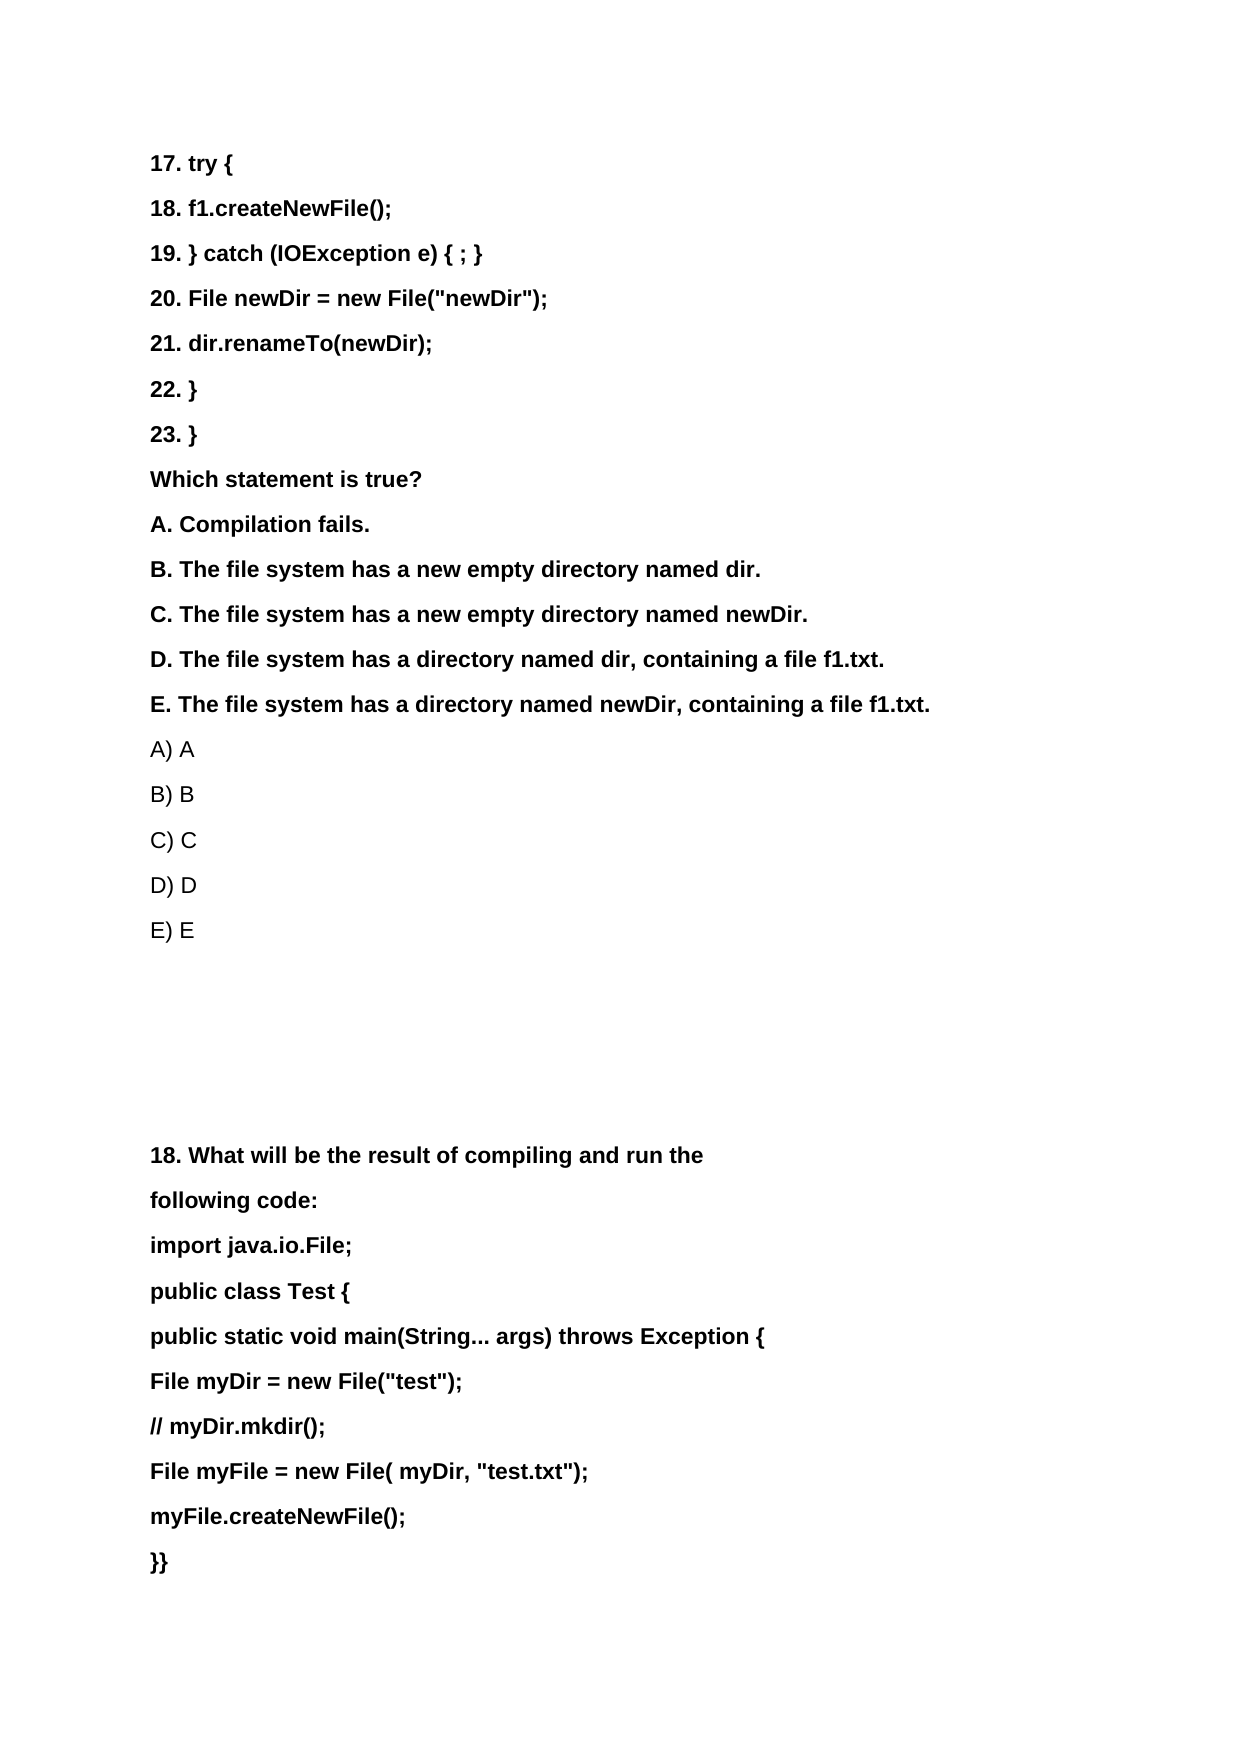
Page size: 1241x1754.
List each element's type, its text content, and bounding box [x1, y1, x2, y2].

text B) B [150, 781, 1090, 808]
text import java.io.File; [150, 1232, 1090, 1259]
text following code: [150, 1187, 1090, 1214]
text B. The file system has a new empty directory named dir. [150, 556, 1090, 582]
text 20. File newDir = new File("newDir"); [150, 285, 1090, 312]
text E) E [150, 917, 1090, 943]
text D. The file system has a directory named dir, containing a file f1.txt. [150, 646, 1090, 672]
text 22. } [150, 376, 1090, 402]
text 17. try { [150, 150, 1090, 176]
text }} [150, 1548, 1090, 1574]
text E. The file system has a directory named newDir, containing a file f1.txt. [150, 691, 1090, 718]
text 18. f1.createNewFile(); [150, 195, 1090, 221]
text File myFile = new File( myDir, "test.txt"); [150, 1458, 1090, 1484]
text File myDir = new File("test"); [150, 1368, 1090, 1394]
text 19. } catch (IOException e) { ; } [150, 240, 1090, 267]
text // myDir.mkdir(); [150, 1413, 1090, 1439]
text A) A [150, 736, 1090, 763]
text C. The file system has a new empty directory named newDir. [150, 601, 1090, 627]
text A. Compilation fails. [150, 511, 1090, 537]
text 23. } [150, 421, 1090, 447]
text public static void main(String... args) throws Exception { [150, 1323, 1090, 1349]
text C) C [150, 827, 1090, 853]
text D) D [150, 872, 1090, 898]
text myFile.createNewFile(); [150, 1503, 1090, 1529]
text 21. dir.renameTo(newDir); [150, 330, 1090, 357]
text Which statement is true? [150, 466, 1090, 492]
text 18. What will be the result of compiling and run the [150, 1142, 1090, 1169]
text public class Test { [150, 1278, 1090, 1304]
